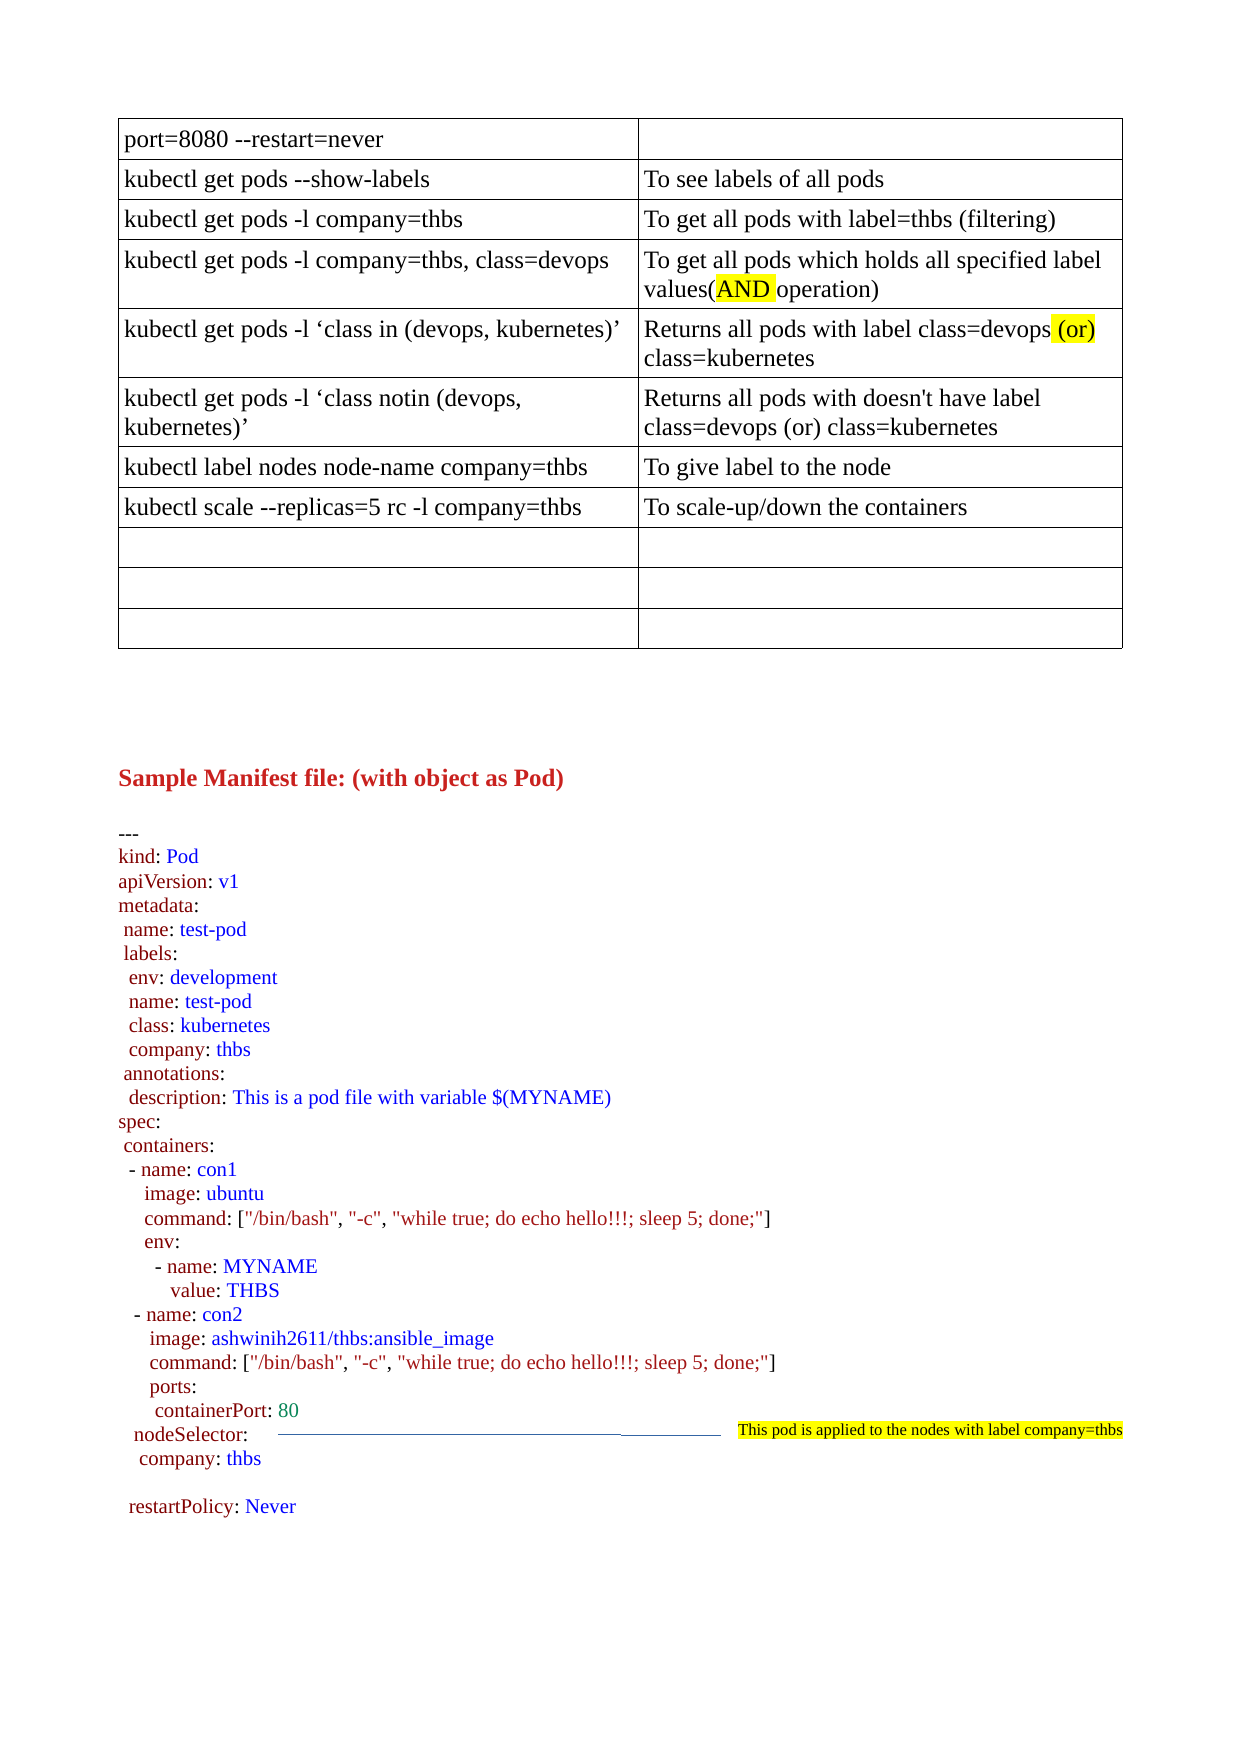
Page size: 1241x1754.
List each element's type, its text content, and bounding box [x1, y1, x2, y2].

table_cell [639, 568, 1122, 607]
text class: kubernetes [118, 1013, 1122, 1037]
text - name: con1 [118, 1157, 1122, 1181]
table_cell Returns all pods with label class=devops (or) class=kubernetes [639, 309, 1122, 377]
text image: ashwinih2611/thbs:ansible_image [118, 1326, 1122, 1350]
table_cell kubectl get pods -l ‘class notin (devops, kubernetes)’ [119, 378, 638, 446]
text spec: [118, 1109, 1122, 1133]
table_cell To scale-up/down the containers [639, 488, 1122, 527]
table_cell [119, 609, 638, 648]
table_cell kubectl scale --replicas=5 rc -l company=thbs [119, 488, 638, 527]
text command: ["/bin/bash", "-c", "while true; do echo hello!!!; sleep 5; done;"] [118, 1205, 1122, 1229]
text containerPort: 80 [118, 1398, 1122, 1422]
table_cell kubectl get pods -l ‘class in (devops, kubernetes)’ [119, 309, 638, 377]
text kind: Pod [118, 844, 1122, 868]
text company: thbs [118, 1037, 1122, 1061]
table_cell kubectl get pods -l company=thbs [119, 200, 638, 239]
text containers: [118, 1133, 1122, 1157]
text value: THBS [118, 1278, 1122, 1302]
text Sample Manifest file: (with object as Pod) [118, 763, 1122, 792]
text company: thbs [118, 1446, 1122, 1470]
table_cell [639, 119, 1122, 158]
text nodeSelector: [118, 1422, 1122, 1446]
text name: test-pod [118, 917, 1122, 941]
text annotations: [118, 1061, 1122, 1085]
text image: ubuntu [118, 1181, 1122, 1205]
table_cell kubectl label nodes node-name company=thbs [119, 447, 638, 487]
text description: This is a pod file with variable $(MYNAME) [118, 1085, 1122, 1109]
text ports: [118, 1374, 1122, 1398]
table_cell To get all pods with label=thbs (filtering) [639, 200, 1122, 239]
text env: development [118, 965, 1122, 989]
table_cell [119, 568, 638, 607]
table_cell kubectl get pods --show-labels [119, 160, 638, 199]
text command: ["/bin/bash", "-c", "while true; do echo hello!!!; sleep 5; done;"] [118, 1350, 1122, 1374]
table_cell [639, 609, 1122, 648]
text restartPolicy: Never [118, 1494, 1122, 1518]
text labels: [118, 941, 1122, 965]
table_cell [119, 528, 638, 567]
table_cell kubectl get pods -l company=thbs, class=devops [119, 240, 638, 308]
text metadata: [118, 893, 1122, 917]
text name: test-pod [118, 989, 1122, 1013]
table_cell [639, 528, 1122, 567]
table_cell --port=8080 --restart=never [119, 119, 638, 158]
table_cell To get all pods which holds all specified label values(AND operation) [639, 240, 1122, 308]
text apiVersion: v1 [118, 868, 1122, 893]
text - name: con2 [118, 1302, 1122, 1326]
table_cell Returns all pods with doesn't have label class=devops (or) class=kubernetes [639, 378, 1122, 446]
table_cell To give label to the node [639, 447, 1122, 487]
table_cell To see labels of all pods [639, 160, 1122, 199]
text env: [118, 1229, 1122, 1253]
text - name: MYNAME [118, 1253, 1122, 1278]
text --- [118, 820, 1122, 844]
